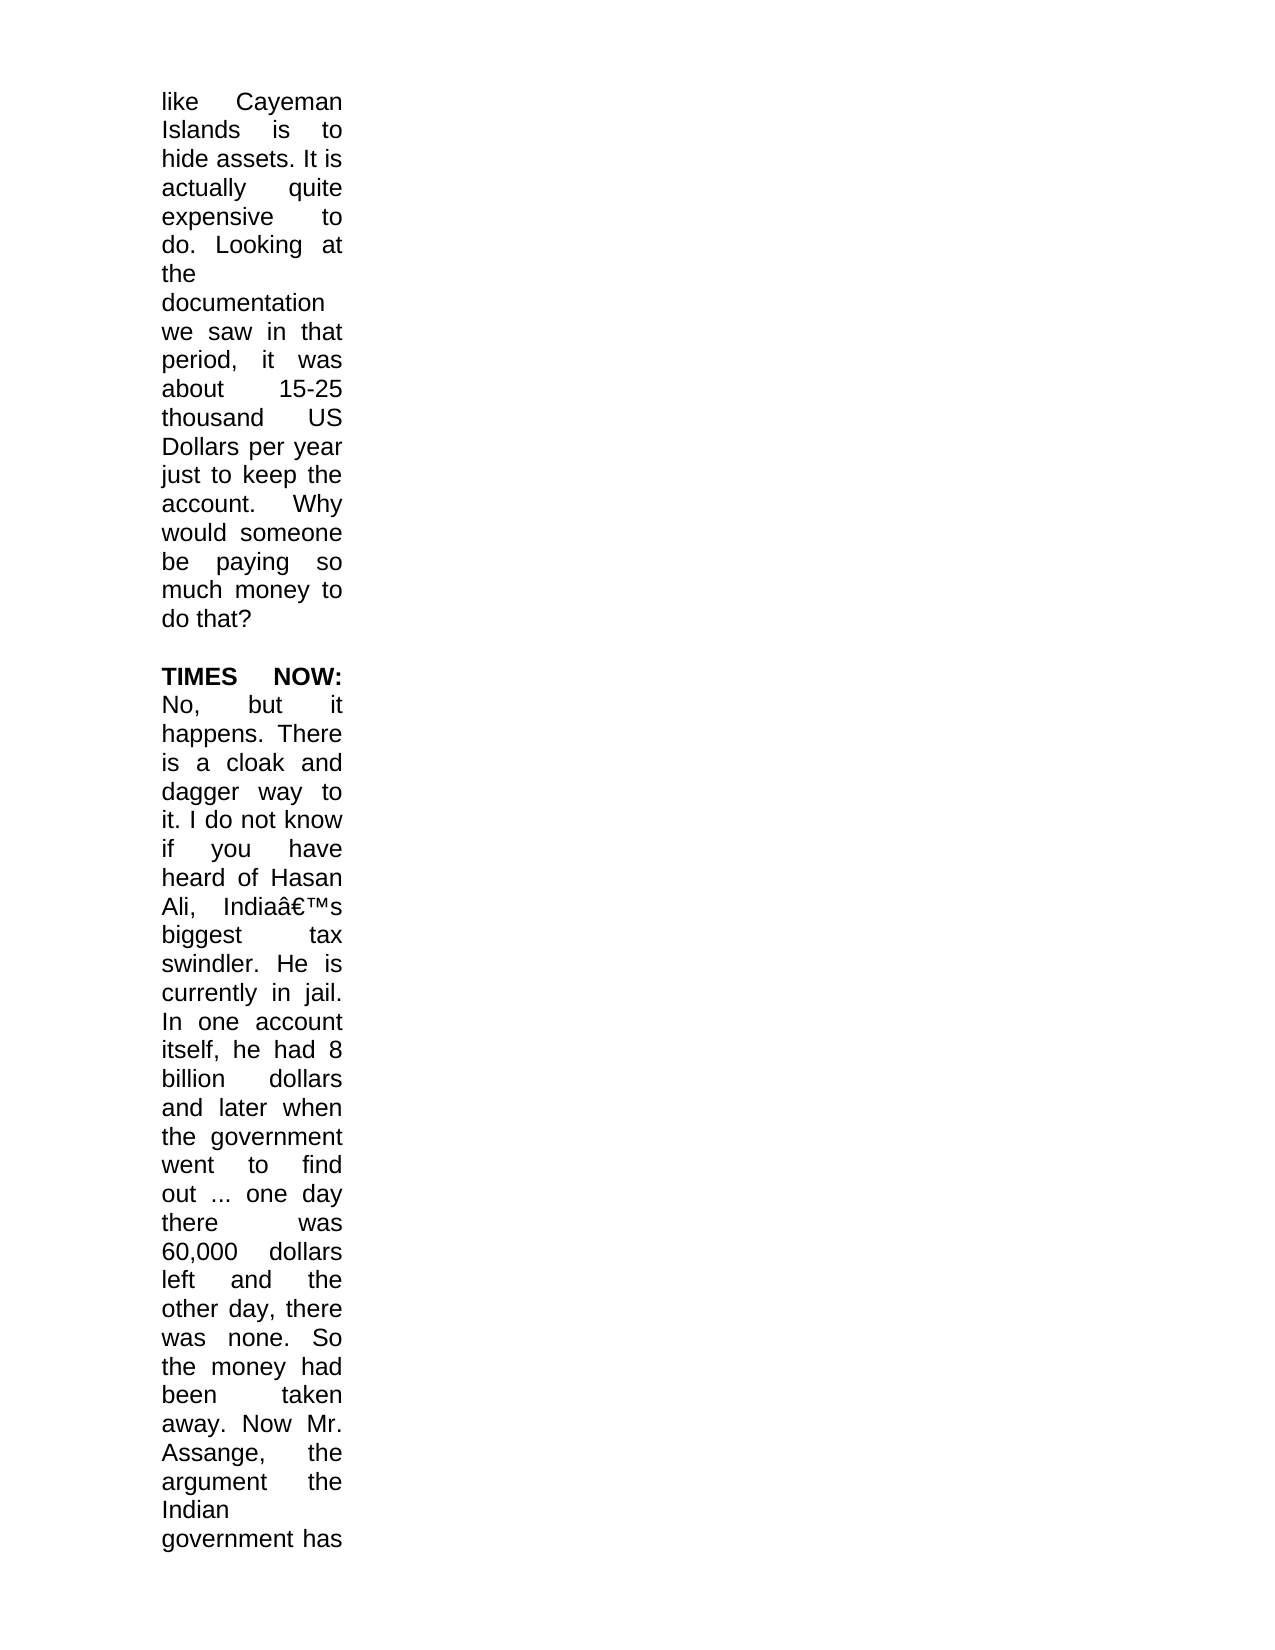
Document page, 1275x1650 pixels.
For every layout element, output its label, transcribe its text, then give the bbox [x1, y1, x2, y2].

table_cell like Cayeman Islands is to hide assets. It is actually quite expensive to do. Looking at the documentation we saw in that period, it was about 15-25 thousand US Dollars per year just to keep the account. Why would someone be paying so much money to do that? TIMES NOW: No, but it happens. There is a cloak and dagger way to it. I do not know if you have heard of Hasan Ali, Indiaâ€™s biggest tax swindler. He is currently in jail. In one account itself, he had 8 billion dollars and later when the government went to find out ... one day there was 60,000 dollars left and the other day, there was none. So the money had been taken away. Now Mr. Assange, the argument the Indian government has [156, 81, 348, 1558]
table_header [150, 75, 1125, 1564]
